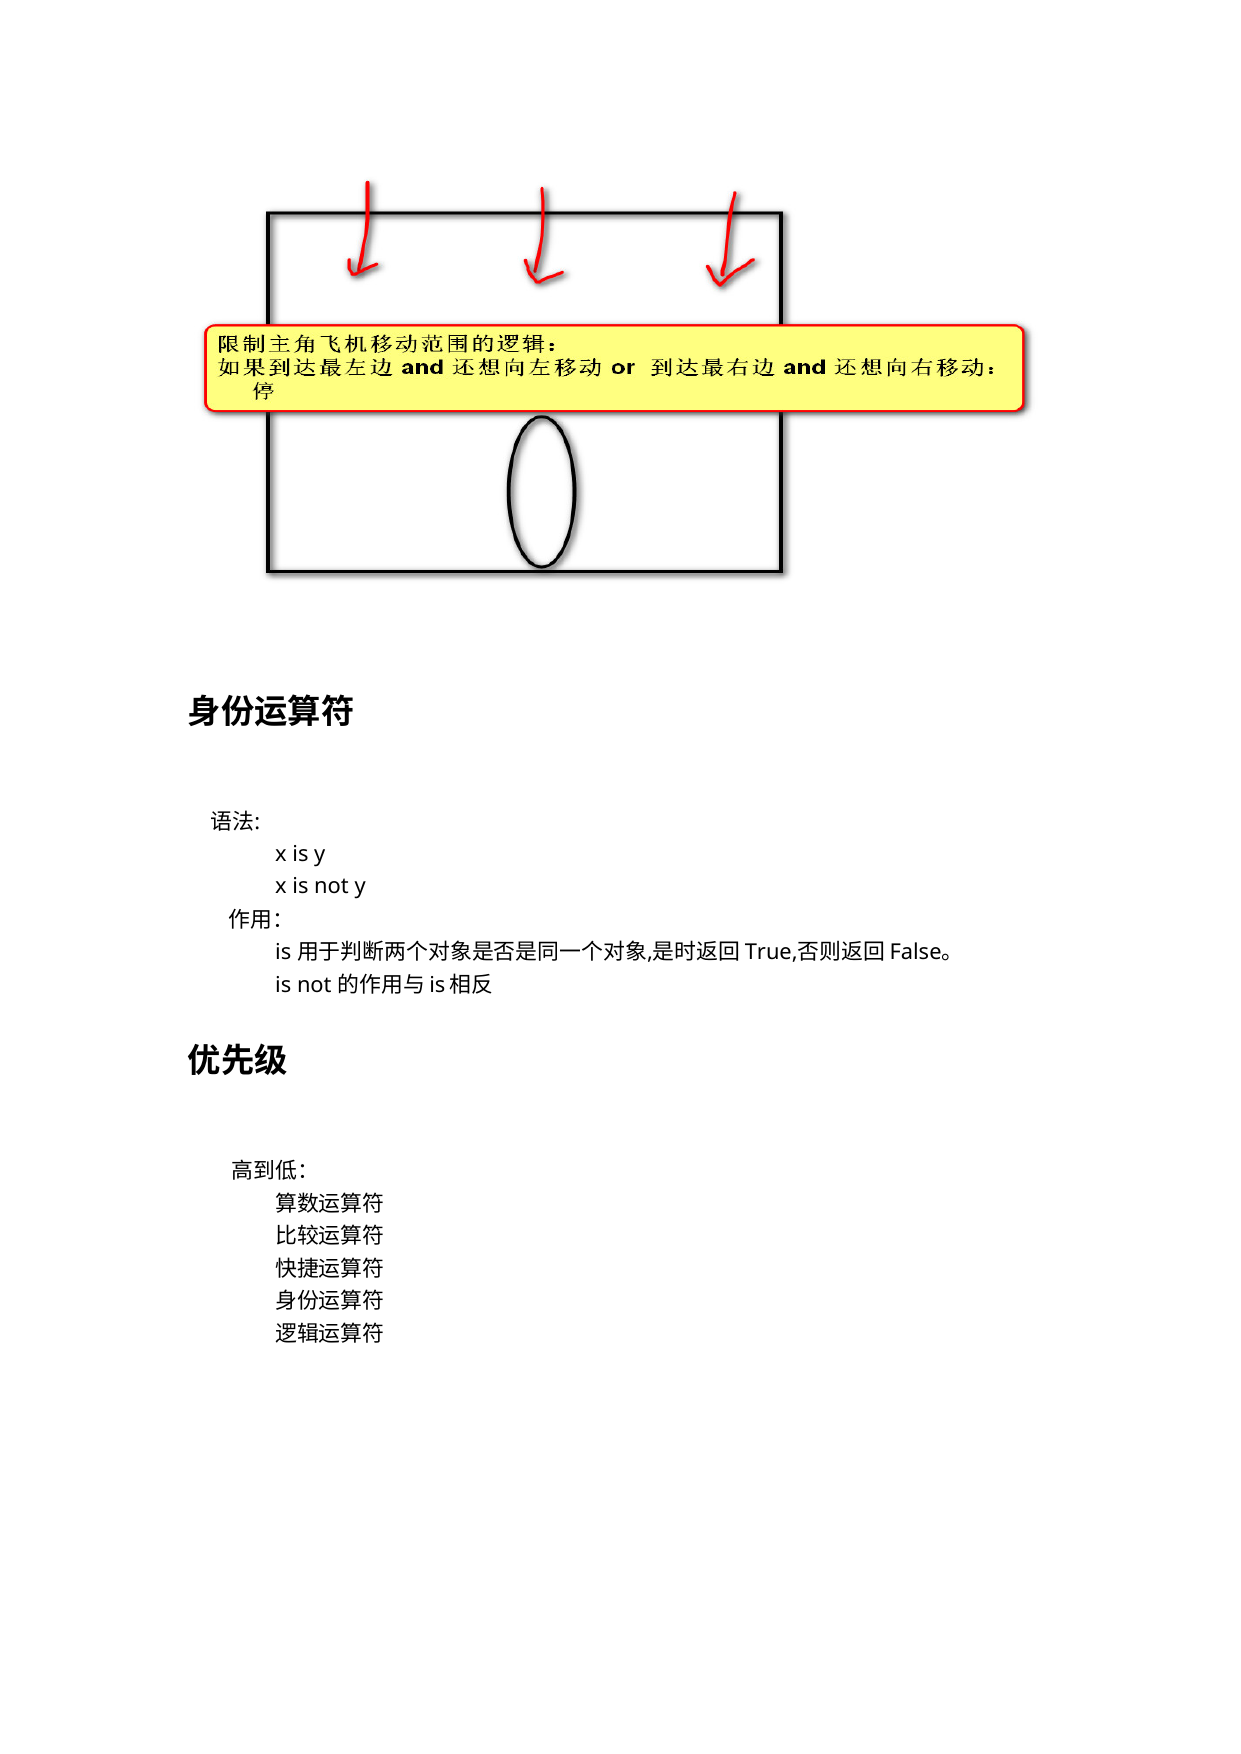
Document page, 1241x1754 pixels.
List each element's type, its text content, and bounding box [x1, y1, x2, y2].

text 高到低： [187, 1153, 1053, 1186]
subtitle 身份运算符 [187, 677, 1053, 742]
text 快捷运算符 [231, 1251, 1053, 1283]
text 作用： [187, 901, 1053, 934]
picture [187, 162, 1053, 609]
text x is y [187, 836, 1053, 869]
text 语法: [187, 804, 1053, 836]
text x is not y [187, 869, 1053, 901]
text is not 的作用与is相反 [187, 966, 1053, 999]
subtitle 优先级 [187, 1026, 1053, 1091]
text is 用于判断两个对象是否是同一个对象,是时返回True,否则返回False。 [231, 934, 1053, 966]
text 比较运算符 [231, 1218, 1053, 1251]
text 身份运算符 [231, 1283, 1053, 1316]
text 逻辑运算符 [231, 1316, 1053, 1348]
text 算数运算符 [231, 1186, 1053, 1218]
